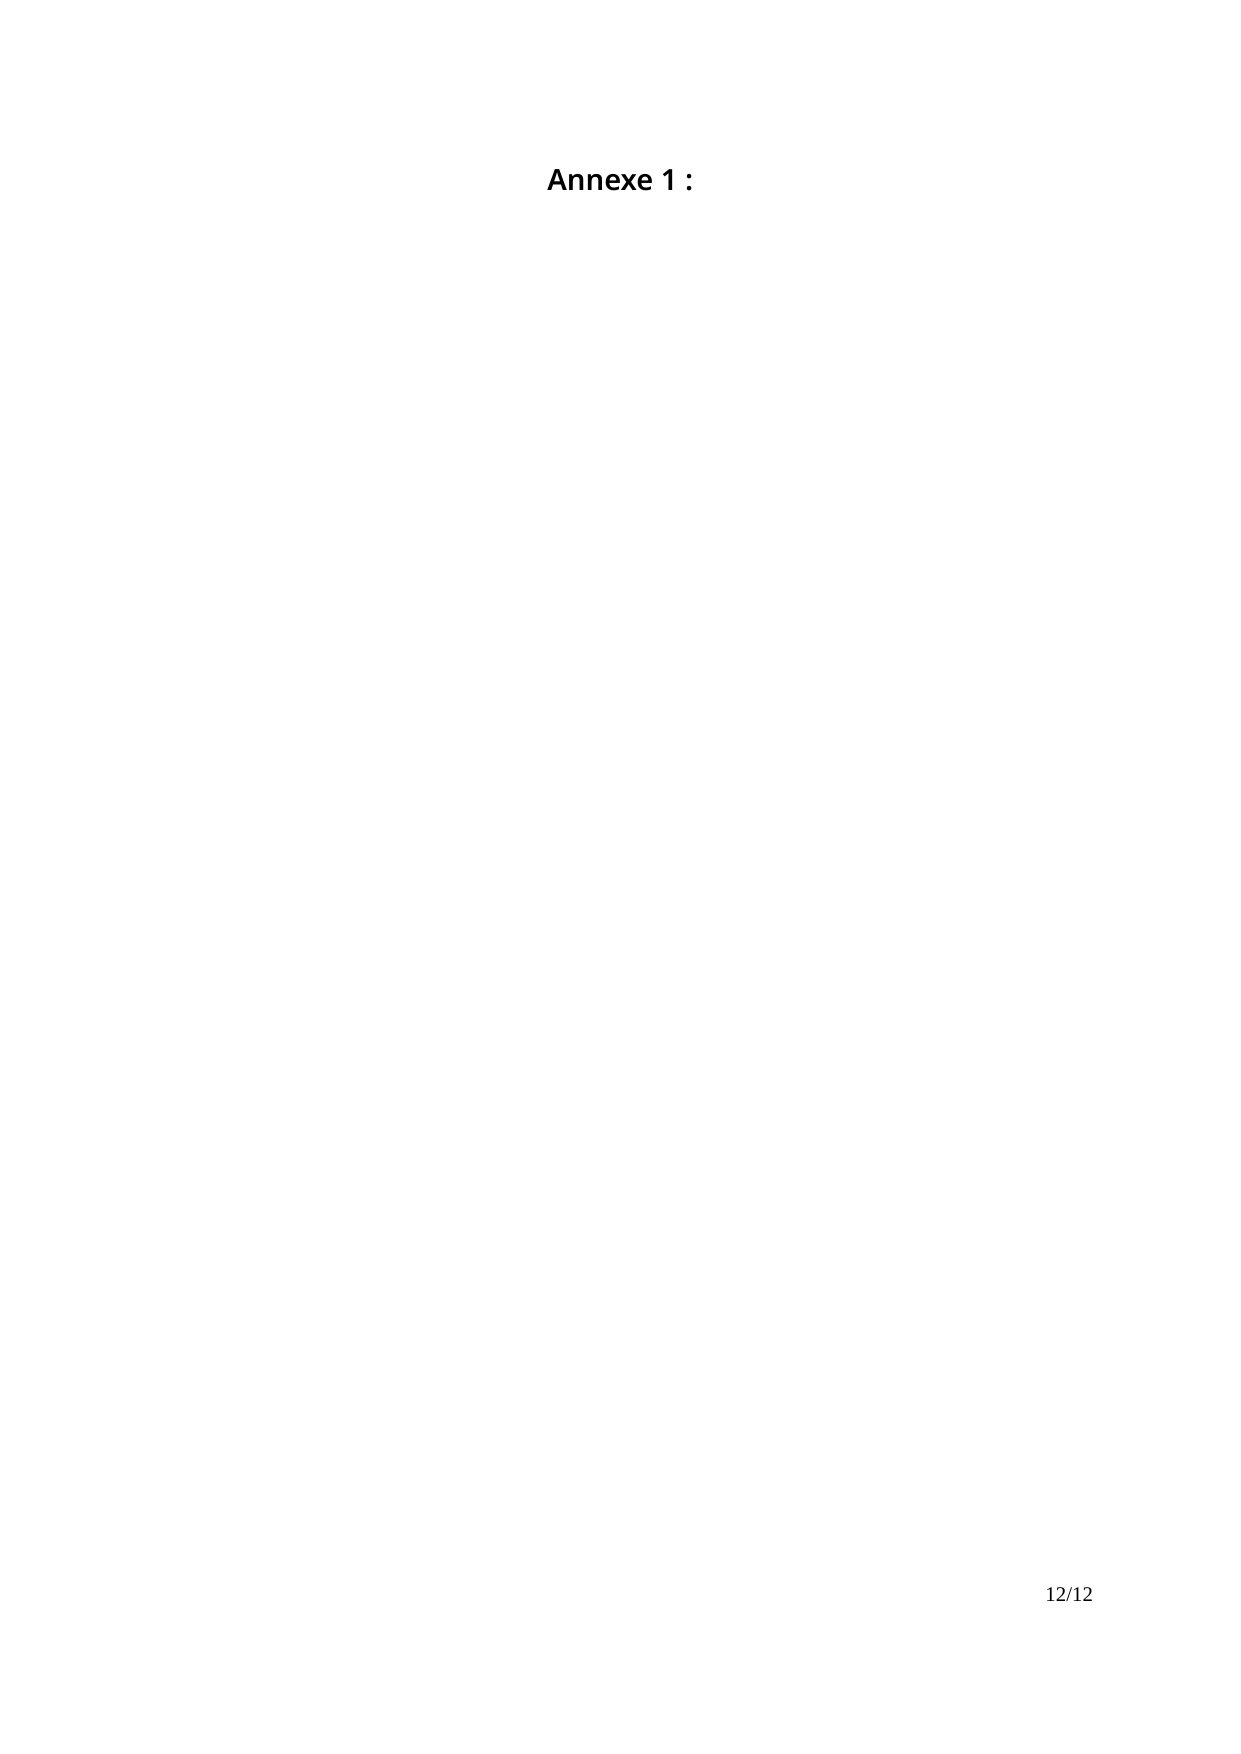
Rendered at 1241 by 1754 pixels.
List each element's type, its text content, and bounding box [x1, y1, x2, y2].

subtitle Annexe 1 : [148, 159, 1093, 199]
